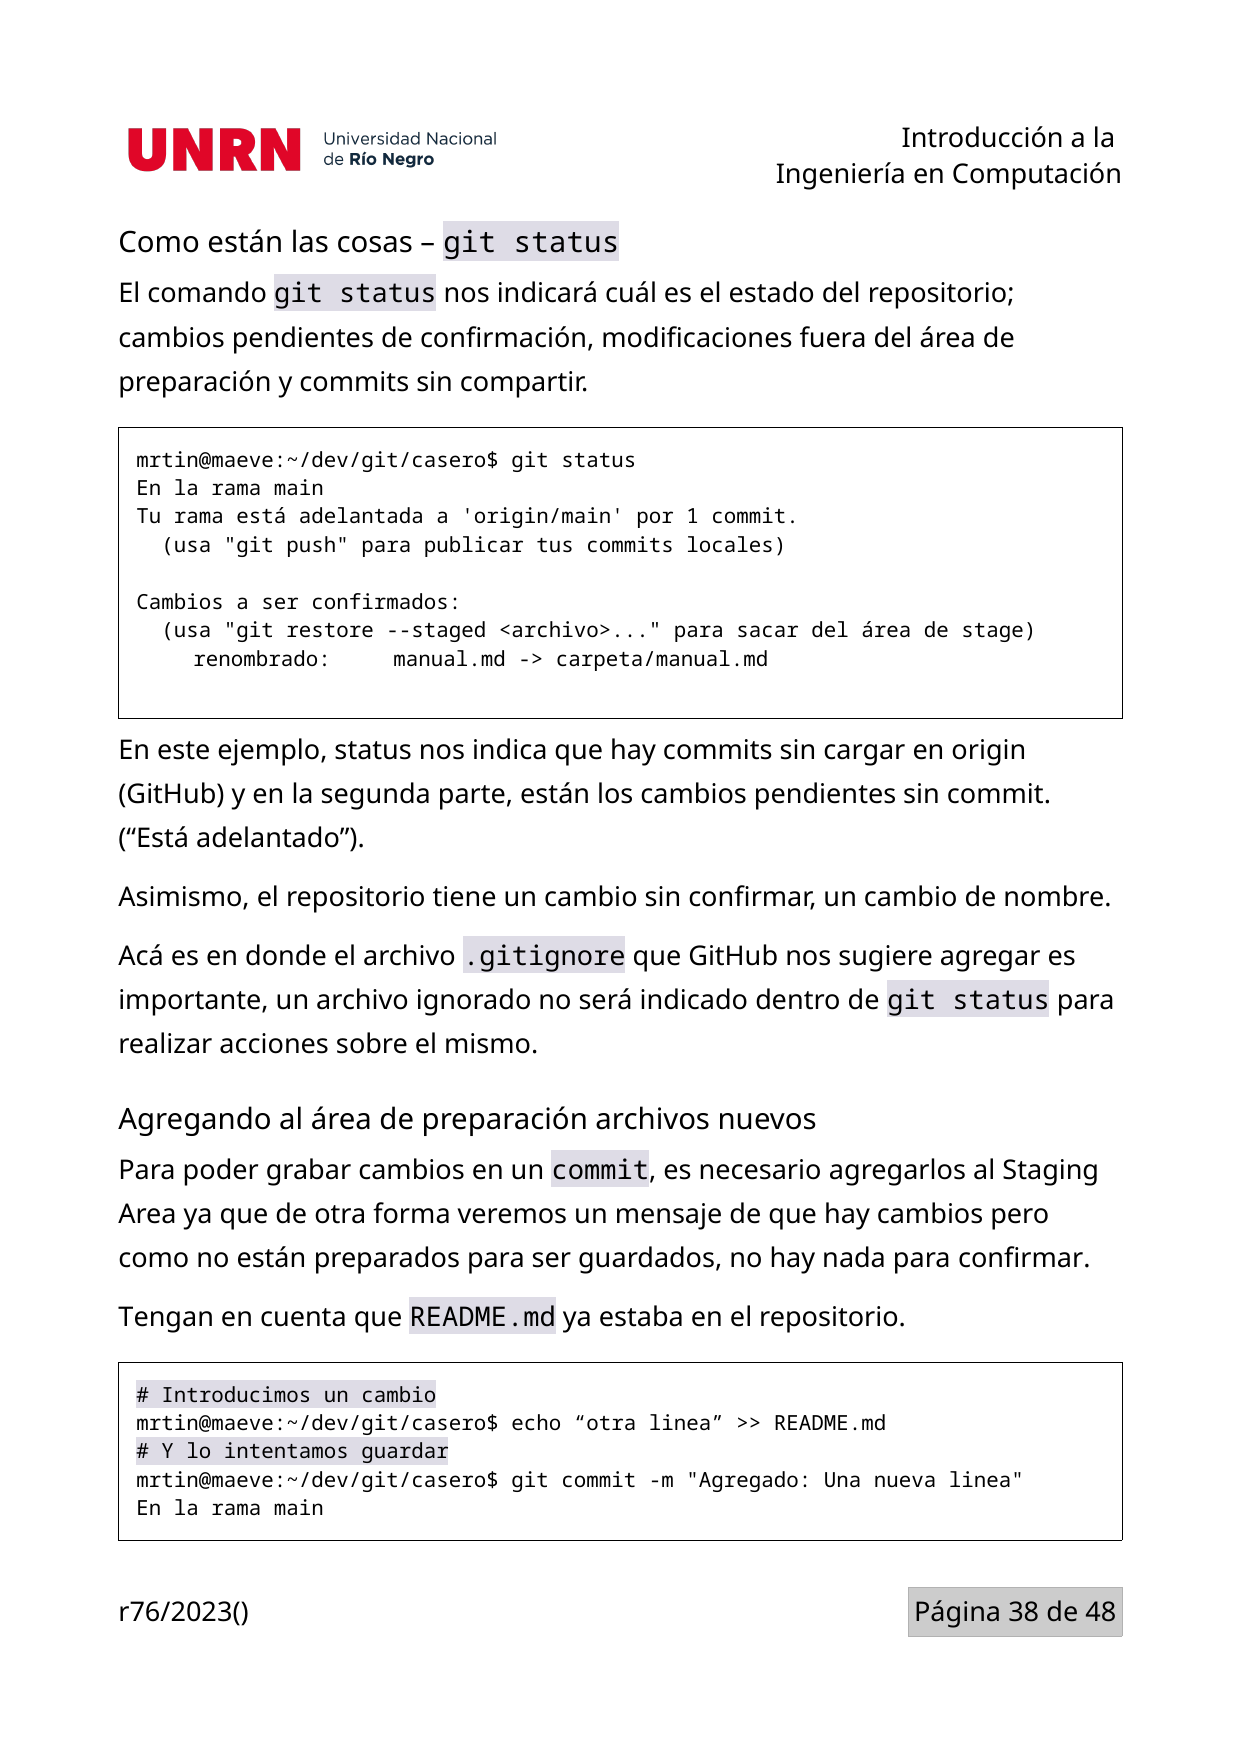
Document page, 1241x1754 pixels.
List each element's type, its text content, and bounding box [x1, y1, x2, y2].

text (usa "git push" para publicar tus commits locales) [119, 512, 1122, 558]
text # Y lo intentamos guardar [119, 1419, 1122, 1447]
text Tu rama está adelantada a 'origin/main' por 1 commit. [119, 484, 1122, 512]
text Tengan en cuenta que README.md ya estaba en el repositorio. [556, 1297, 1122, 1334]
text En este ejemplo, status nos indica que hay commits sin cargar en origin (GitHub) y en la segunda parte, están los cambios pendientes sin commit. (“Está adelantado”). [118, 730, 1122, 855]
text Tengan en cuenta que README.md ya estaba en el repositorio. [118, 1297, 409, 1334]
text renombrado: manual.md -> carpeta/manual.md [119, 626, 1122, 672]
picture [118, 118, 505, 180]
text mrtin@maeve:~/dev/git/casero$ echo “otra linea” >> README.md [119, 1390, 1122, 1419]
text mrtin@maeve:~/dev/git/casero$ git commit -m "Agregado: Una nueva linea" [119, 1447, 1122, 1476]
subtitle Agregando al área de preparación archivos nuevos [118, 1098, 1122, 1138]
text Asimismo, el repositorio tiene un cambio sin confirmar, un cambio de nombre. [118, 877, 1122, 914]
text Acá es en donde el archivo .gitignore que GitHub nos sugiere agregar es importante, un archivo ignorado no será indicado dentro de git status para realizar acciones sobre el mismo. [118, 936, 1122, 1061]
text (usa "git restore --staged <archivo>..." para sacar del área de stage) [119, 597, 1122, 626]
text Para poder grabar cambios en un commit, es necesario agregarlos al Staging Area ya que de otra forma veremos un mensaje de que hay cambios pero como no están preparados para ser guardados, no hay nada para confirmar. [118, 1150, 1122, 1275]
text En la rama main [119, 1476, 1122, 1540]
subtitle Como están las cosas – git status [619, 221, 1122, 261]
text El comando git status nos indicará cuál es el estado del repositorio; cambios pendientes de confirmación, modificaciones fuera del área de preparación y commits sin compartir. [118, 274, 1122, 399]
text Cambios a ser confirmados: [119, 569, 1122, 597]
subtitle Como están las cosas – git status [118, 221, 443, 261]
text # Introducimos un cambio [119, 1363, 1122, 1390]
text mrtin@maeve:~/dev/git/casero$ git status [119, 428, 1122, 455]
text En la rama main [119, 455, 1122, 484]
